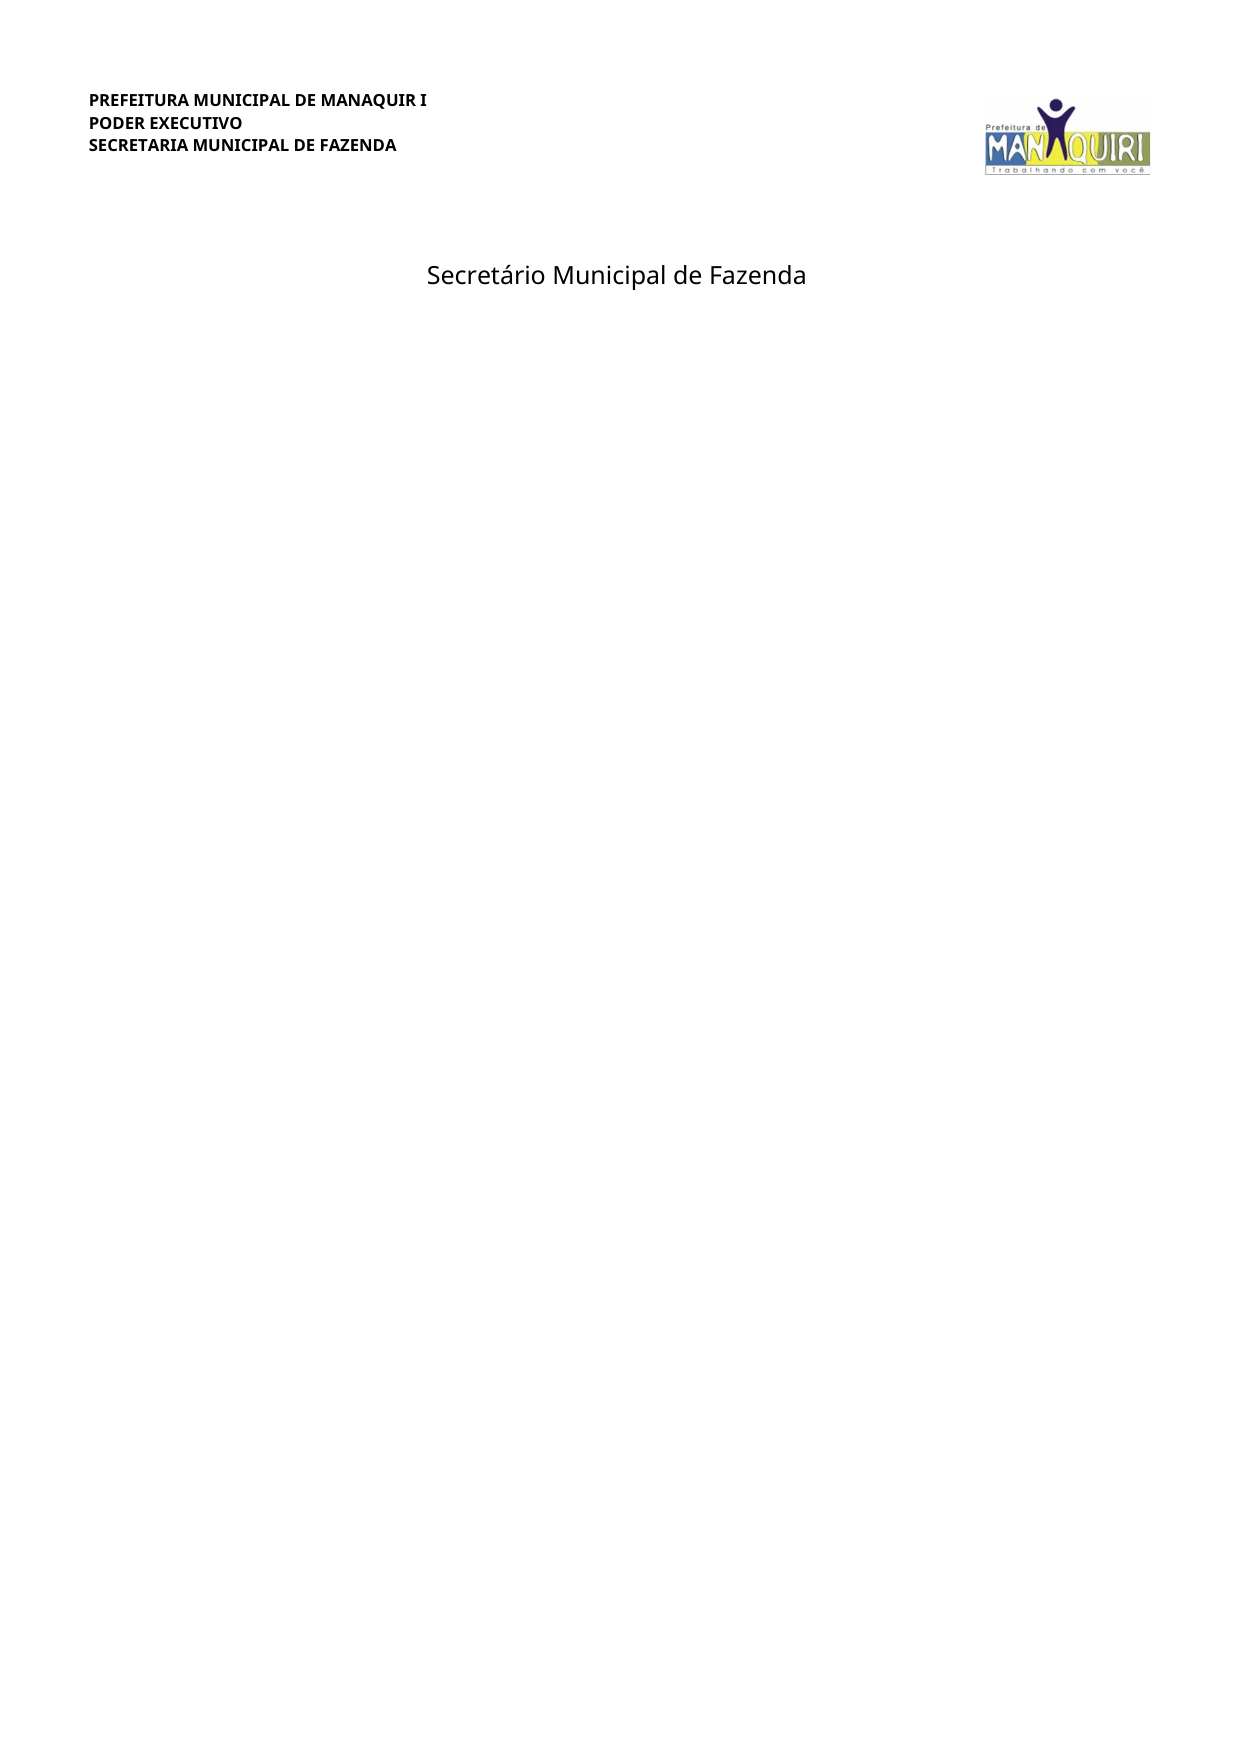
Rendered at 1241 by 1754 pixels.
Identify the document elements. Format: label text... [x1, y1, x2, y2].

picture [985, 98, 1150, 175]
text Secretário Municipal de Fazenda [88, 258, 1152, 292]
